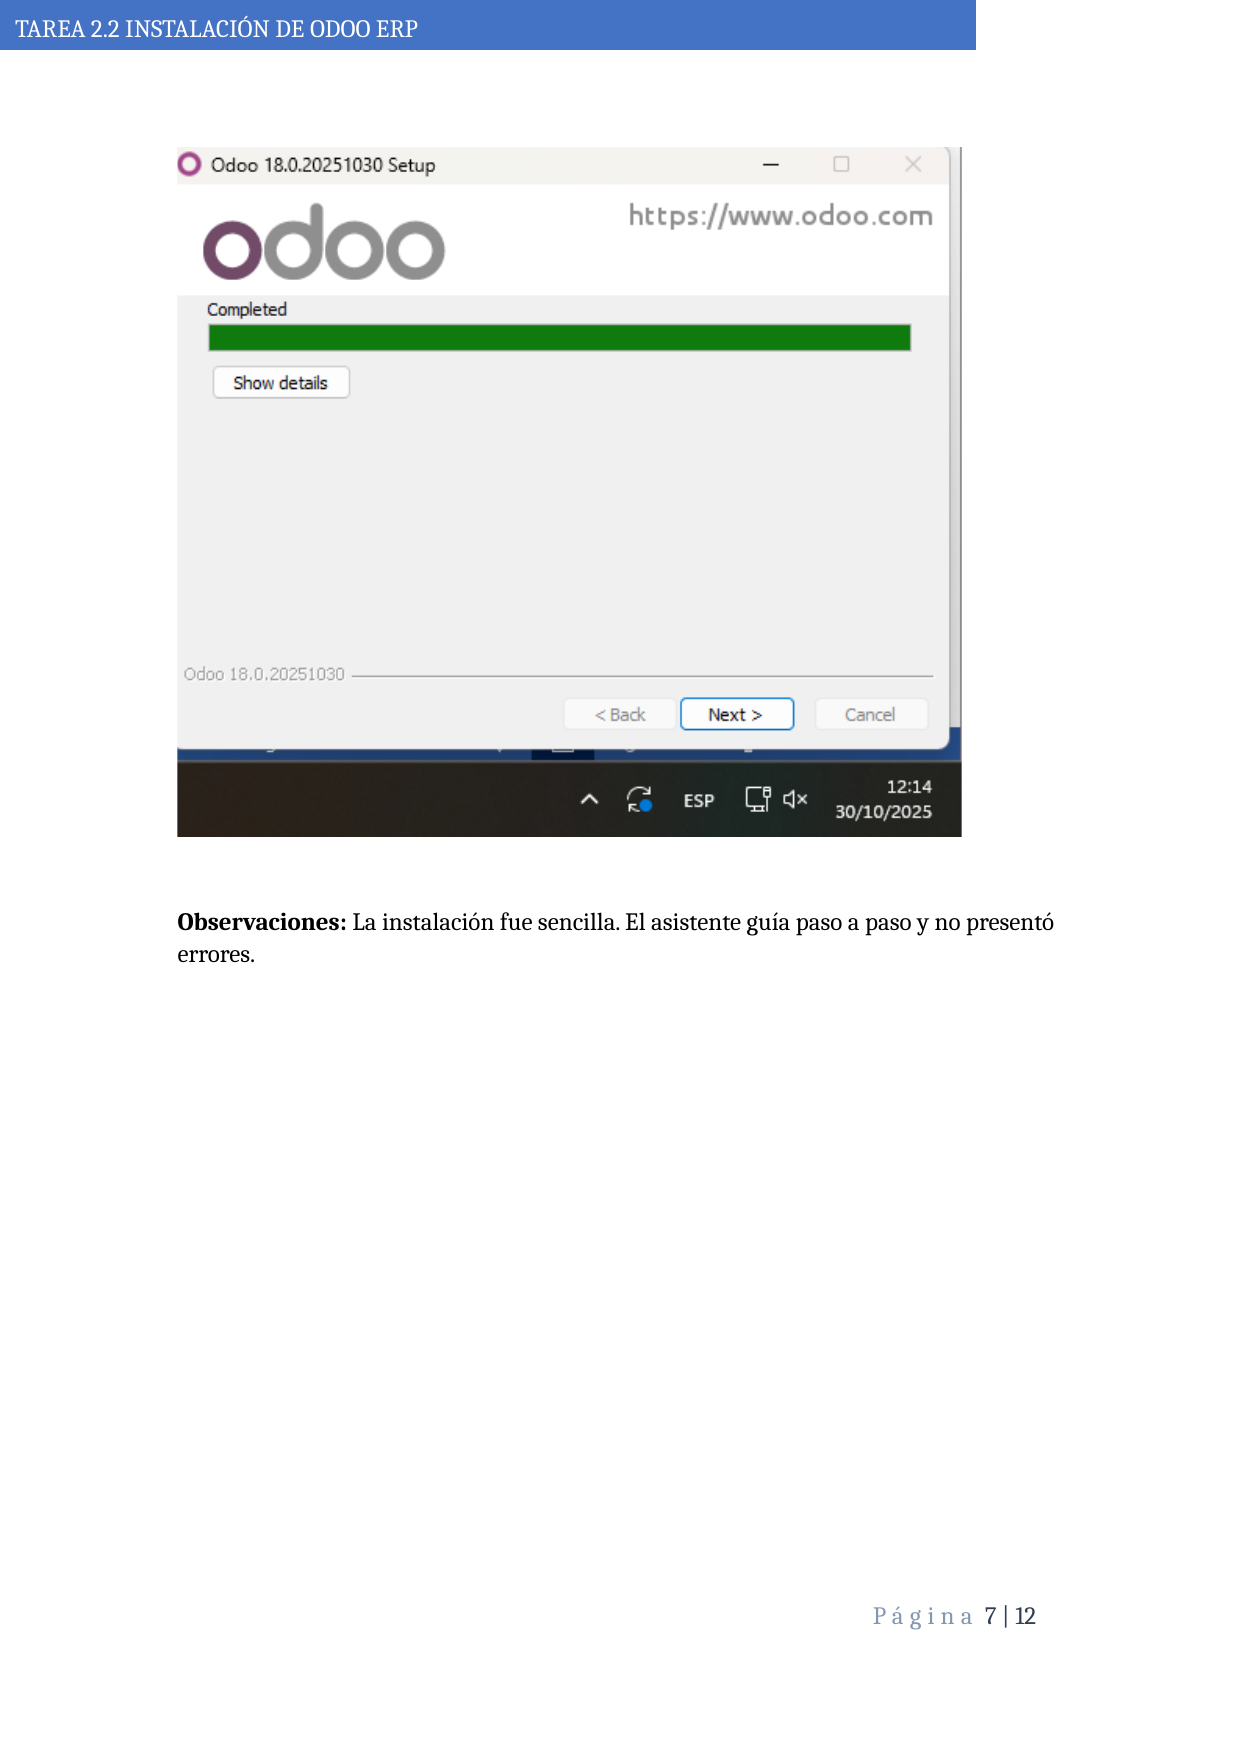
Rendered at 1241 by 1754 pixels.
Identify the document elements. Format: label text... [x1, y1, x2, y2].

text Observaciones: La instalación fue sencilla. El asistente guía paso a paso y no presentó errores. [177, 907, 1063, 969]
